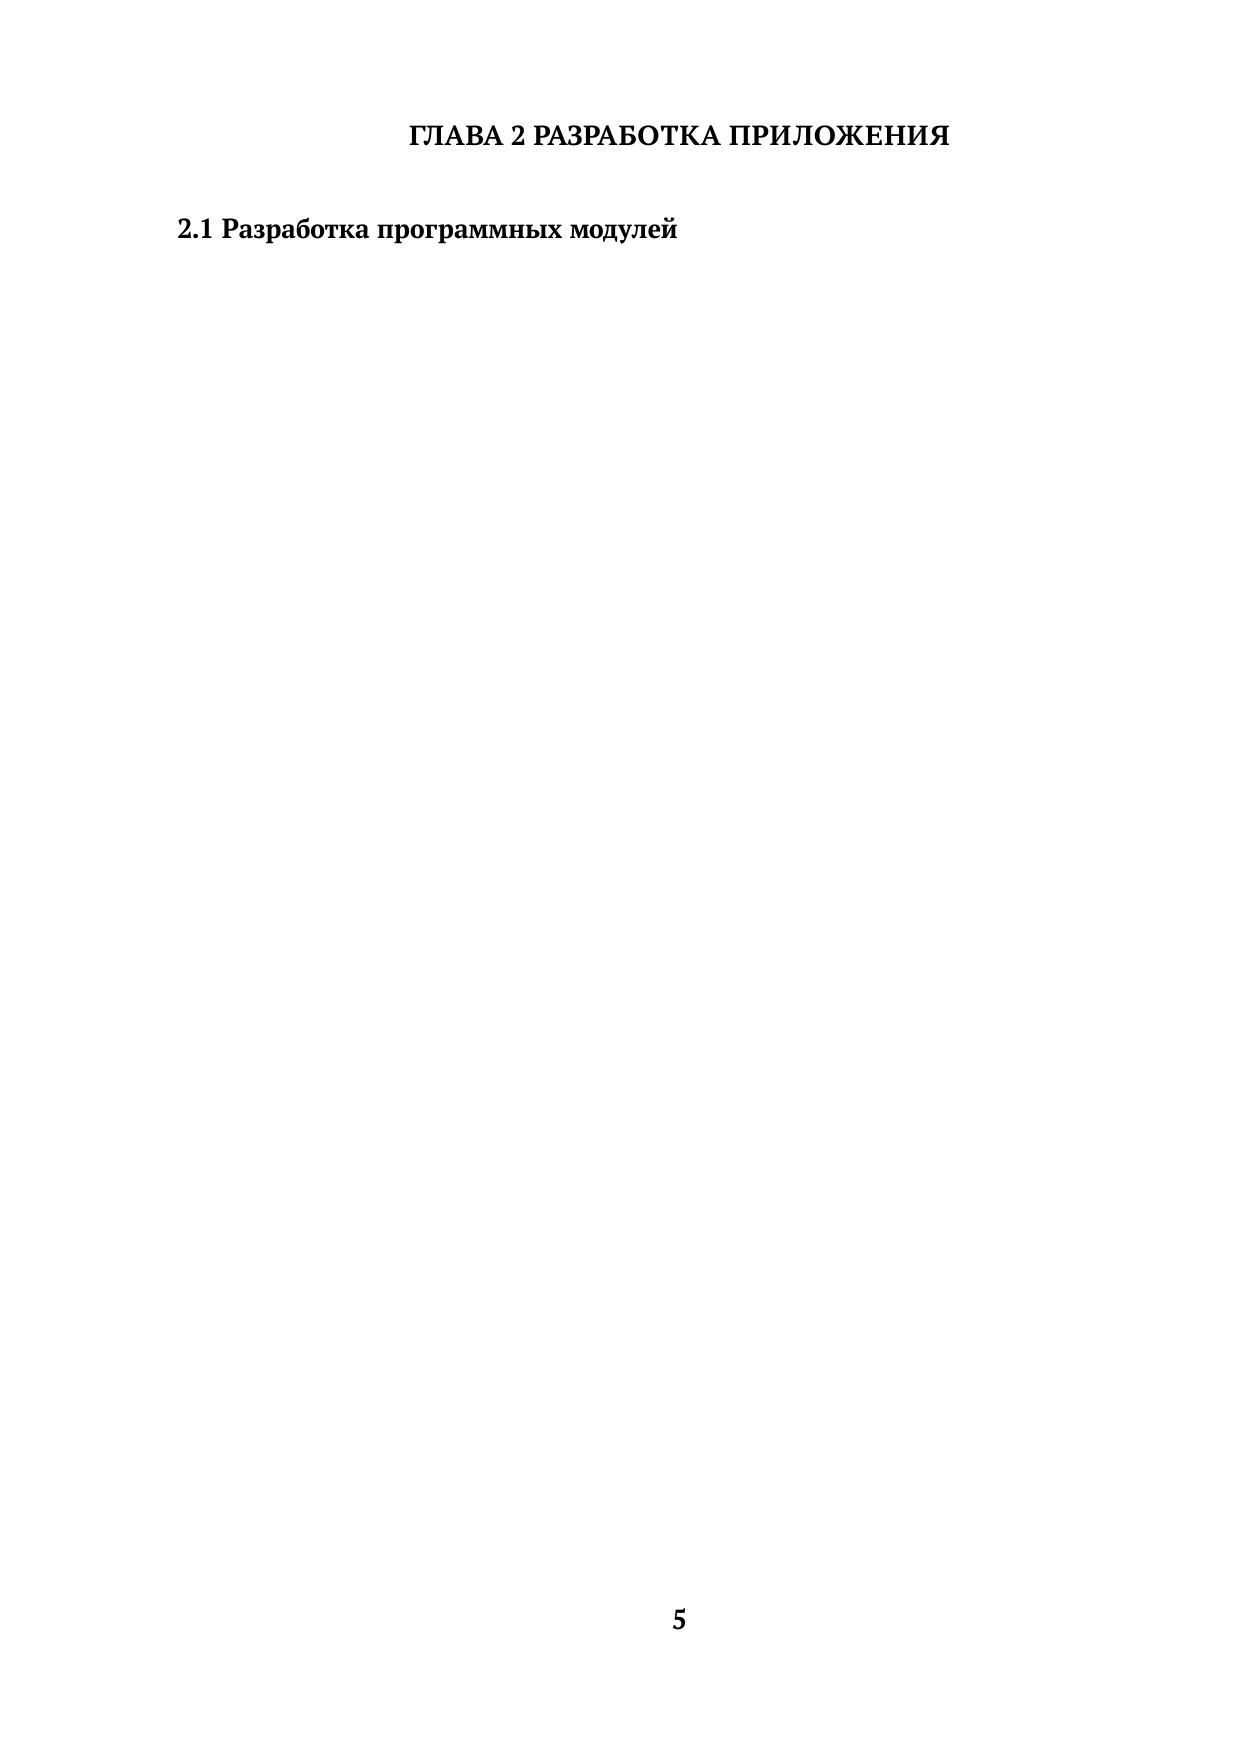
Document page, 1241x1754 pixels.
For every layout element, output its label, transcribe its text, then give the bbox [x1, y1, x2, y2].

subtitle 2.1 Разработка программных модулей [177, 211, 1181, 244]
subtitle ГЛАВА 2 РАЗРАБОТКА ПРИЛОЖЕНИЯ [177, 118, 1181, 152]
